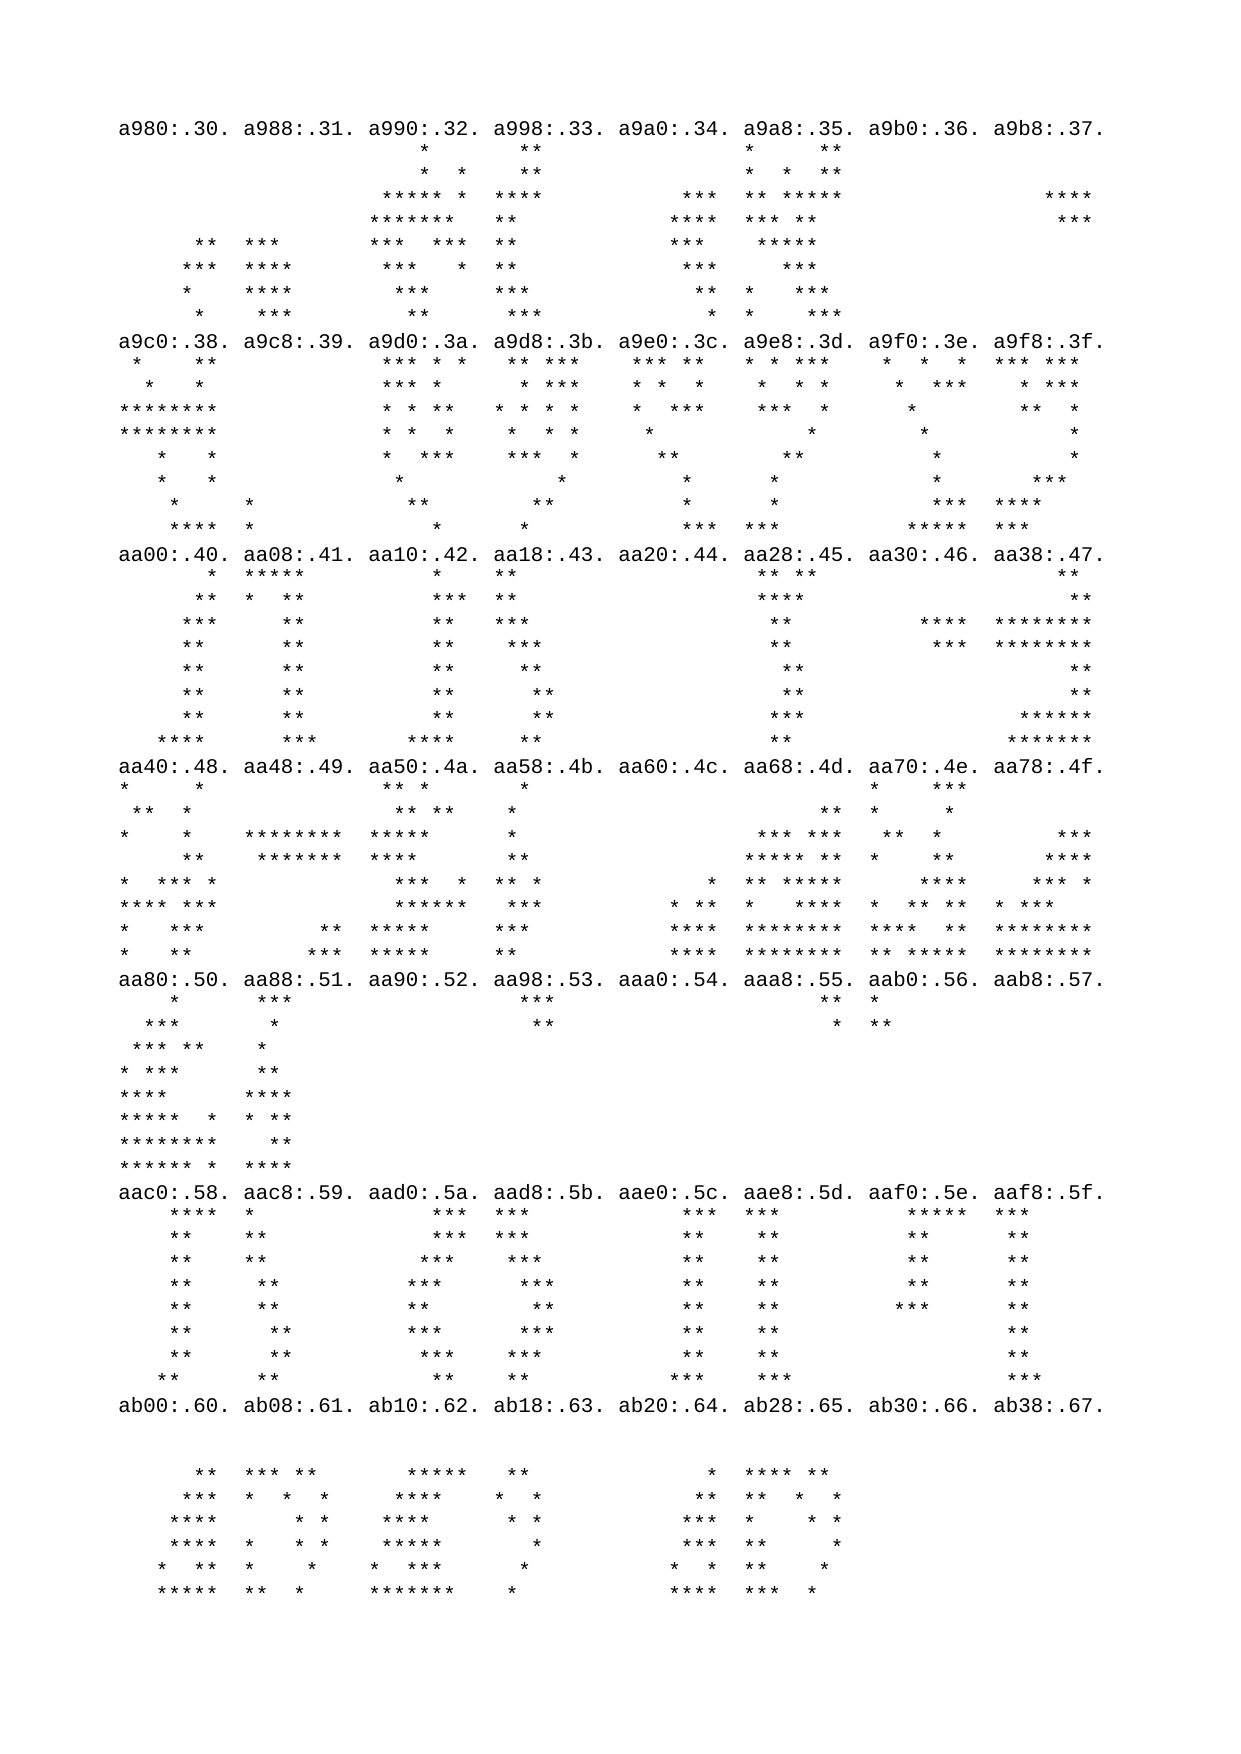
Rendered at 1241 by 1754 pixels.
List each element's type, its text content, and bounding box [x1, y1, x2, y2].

text **** * * * ***** * *** ** * [118, 1537, 1122, 1561]
text ab00:.60. ab08:.61. ab10:.62. ab18:.63. ab20:.64. ab28:.65. ab30:.66. ab38:.67. [118, 1395, 1122, 1419]
text * * ** ** * * *** **** [118, 496, 1122, 520]
text *** **** *** * ** *** *** [118, 260, 1122, 284]
text * * * * * * * *** [118, 473, 1122, 496]
text *** * * * **** * * ** ** * * [118, 1489, 1122, 1513]
text ** ** *** *** ** ** ** ** [118, 1253, 1122, 1277]
text **** * * **** * * *** * * * [118, 1513, 1122, 1537]
text aa00:.40. aa08:.41. aa10:.42. aa18:.43. aa20:.44. aa28:.45. aa30:.46. aa38:.47. [118, 544, 1122, 567]
text ******** * * ** * * * * * *** *** * * ** * [118, 402, 1122, 426]
text ******** ** [118, 1135, 1122, 1158]
text * ** * * * *** * * * ** * [118, 1561, 1122, 1584]
text * *** ** ***** *** **** ******** **** ** ******** [118, 922, 1122, 946]
text a980:.30. a988:.31. a990:.32. a998:.33. a9a0:.34. a9a8:.35. a9b0:.36. a9b8:.37. [118, 118, 1122, 142]
text aac0:.58. aac8:.59. aad0:.5a. aad8:.5b. aae0:.5c. aae8:.5d. aaf0:.5e. aaf8:.5f. [118, 1182, 1122, 1206]
text * * ******** ***** * *** *** ** * *** [118, 827, 1122, 851]
text **** *** ****** *** * ** * **** * ** ** * *** [118, 898, 1122, 922]
text ** *** ** ***** ** * **** ** [118, 1466, 1122, 1489]
text **** * * * *** *** ***** *** [118, 520, 1122, 544]
text ******** * * * * * * * * * * [118, 426, 1122, 449]
text * *** *** ** * [118, 993, 1122, 1017]
text ****** * **** [118, 1158, 1122, 1182]
text ***** ** * ******* * **** *** * [118, 1584, 1122, 1608]
text * * ** * * * *** [118, 780, 1122, 804]
text ***** * * ** [118, 1111, 1122, 1135]
text * *** ** [118, 1064, 1122, 1088]
text ** ******* **** ** ***** ** * ** **** [118, 851, 1122, 875]
text ***** * **** *** ** ***** **** [118, 189, 1122, 213]
text *** * ** * ** [118, 1017, 1122, 1040]
text **** **** [118, 1088, 1122, 1111]
text * * * *** *** * ** ** * * [118, 449, 1122, 473]
text **** * *** *** *** *** ***** *** [118, 1206, 1122, 1229]
text * ** *** ***** ** **** ******** ** ***** ******** [118, 946, 1122, 969]
text * ** *** * * ** *** *** ** * * *** * * * *** *** [118, 354, 1122, 378]
text a9c0:.38. a9c8:.39. a9d0:.3a. a9d8:.3b. a9e0:.3c. a9e8:.3d. a9f0:.3e. a9f8:.3f. [118, 331, 1122, 354]
text aa40:.48. aa48:.49. aa50:.4a. aa58:.4b. aa60:.4c. aa68:.4d. aa70:.4e. aa78:.4f. [118, 757, 1122, 780]
text aa80:.50. aa88:.51. aa90:.52. aa98:.53. aaa0:.54. aaa8:.55. aab0:.56. aab8:.57. [118, 969, 1122, 993]
text ** *** *** *** ** *** ***** [118, 236, 1122, 260]
text ** ** ** *** ** *** ******** [118, 638, 1122, 662]
text ******* ** **** *** ** *** [118, 213, 1122, 236]
text ** ** ** ** ** ** *** ** [118, 1300, 1122, 1324]
text ** * ** *** ** **** ** [118, 591, 1122, 615]
text * ** * ** [118, 142, 1122, 165]
text * * *** * * *** * * * * * * * *** * *** [118, 378, 1122, 402]
text * * ** * * ** [118, 165, 1122, 189]
text ** ** *** *** ** ** ** [118, 1324, 1122, 1348]
text * **** *** *** ** * *** [118, 284, 1122, 307]
text ** ** ** ** *** *** *** [118, 1371, 1122, 1395]
text ** ** *** *** ** ** ** ** [118, 1277, 1122, 1300]
text ** ** *** *** ** ** ** [118, 1348, 1122, 1371]
text ** ** ** ** *** ****** [118, 709, 1122, 733]
text **** *** **** ** ** ******* [118, 733, 1122, 757]
text * ***** * ** ** ** ** [118, 567, 1122, 591]
text ** ** ** ** ** ** [118, 686, 1122, 709]
text ** ** *** *** ** ** ** ** [118, 1229, 1122, 1253]
text *** ** ** *** ** **** ******** [118, 615, 1122, 638]
text * *** * *** * ** * * ** ***** **** *** * [118, 875, 1122, 898]
text ** ** ** ** ** ** [118, 662, 1122, 686]
text *** ** * [118, 1040, 1122, 1064]
text ** * ** ** * ** * * [118, 804, 1122, 827]
text * *** ** *** * * *** [118, 307, 1122, 331]
